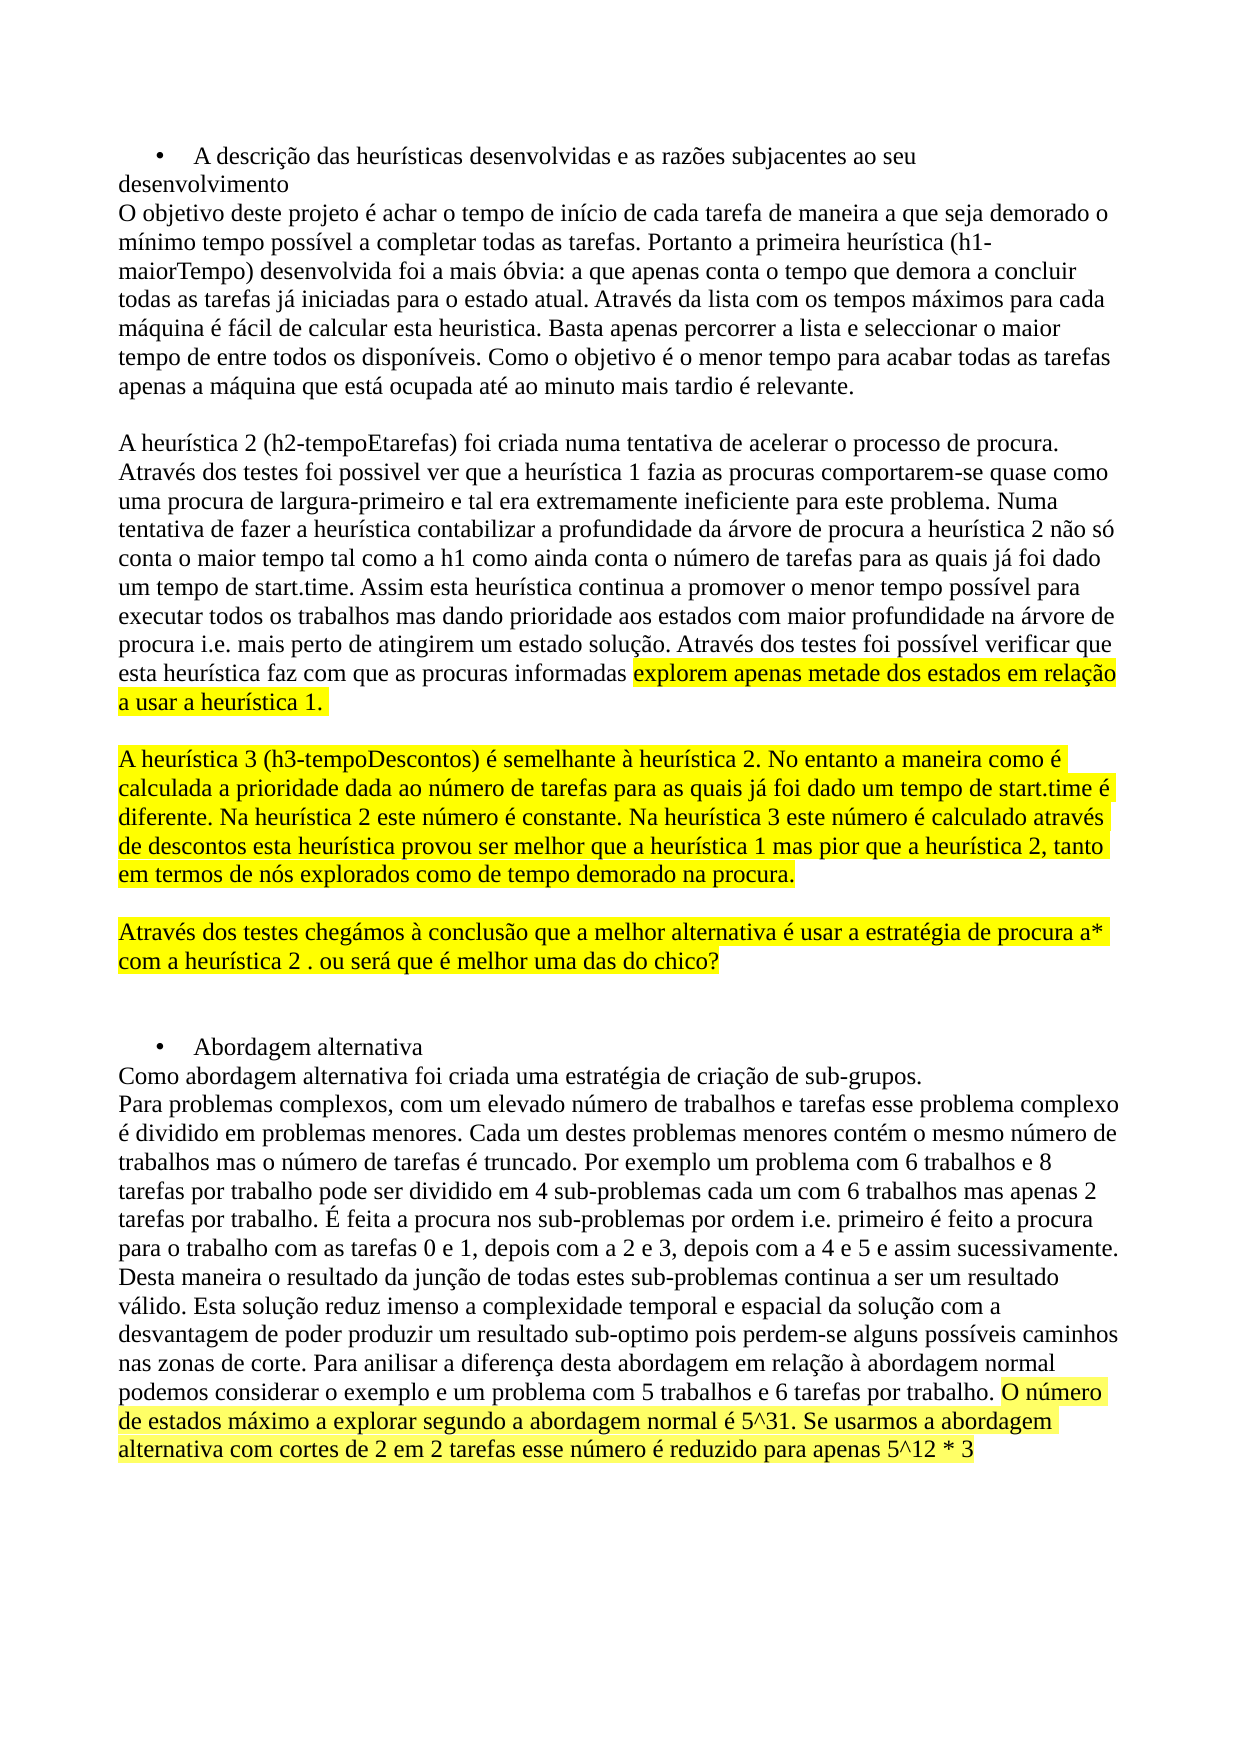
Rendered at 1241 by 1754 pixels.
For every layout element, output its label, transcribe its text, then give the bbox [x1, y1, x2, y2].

text Como abordagem alternativa foi criada uma estratégia de criação de sub-grupos. Para problemas complexos, com um elevado número de trabalhos e tarefas esse problema complexo é dividido em problemas menores. Cada um destes problemas menores contém o mesmo número de trabalhos mas o número de tarefas é truncado. Por exemplo um problema com 6 trabalhos e 8 tarefas por trabalho pode ser dividido em 4 sub-problemas cada um com 6 trabalhos mas apenas 2 tarefas por trabalho. É feita a procura nos sub-problemas por ordem i.e. primeiro é feito a procura para o trabalho com as tarefas 0 e 1, depois com a 2 e 3, depois com a 4 e 5 e assim sucessivamente. Desta maneira o resultado da junção de todas estes sub-problemas continua a ser um resultado válido. Esta solução reduz imenso a complexidade temporal e espacial da solução com a desvantagem de poder produzir um resultado sub-optimo pois perdem-se alguns possíveis caminhos nas zonas de corte. Para anilisar a diferença desta abordagem em relação à abordagem normal podemos considerar o exemplo e um problema com 5 trabalhos e 6 tarefas por trabalho. O número de estados máximo a explorar segundo a abordagem normal é 5^31. Se usarmos a abordagem alternativa com cortes de 2 em 2 tarefas esse número é reduzido para apenas 5^12 * 3 [118, 1061, 1122, 1463]
text desenvolvimento [118, 169, 1122, 198]
text Através dos testes chegámos à conclusão que a melhor alternativa é usar a estratégia de procura a* com a heurística 2 . ou será que é melhor uma das do chico? [118, 917, 1122, 974]
text O objetivo deste projeto é achar o tempo de início de cada tarefa de maneira a que seja demorado o mínimo tempo possível a completar todas as tarefas. Portanto a primeira heurística (h1-maiorTempo) desenvolvida foi a mais óbvia: a que apenas conta o tempo que demora a concluir todas as tarefas já iniciadas para o estado atual. Através da lista com os tempos máximos para cada máquina é fácil de calcular esta heuristica. Basta apenas percorrer a lista e seleccionar o maior tempo de entre todos os disponíveis. Como o objetivo é o menor tempo para acabar todas as tarefas apenas a máquina que está ocupada até ao minuto mais tardio é relevante. [118, 198, 1122, 399]
list Abordagem alternativa [156, 1032, 1122, 1061]
text A heurística 2 (h2-tempoEtarefas) foi criada numa tentativa de acelerar o processo de procura. Através dos testes foi possivel ver que a heurística 1 fazia as procuras comportarem-se quase como uma procura de largura-primeiro e tal era extremamente ineficiente para este problema. Numa tentativa de fazer a heurística contabilizar a profundidade da árvore de procura a heurística 2 não só conta o maior tempo tal como a h1 como ainda conta o número de tarefas para as quais já foi dado um tempo de start.time. Assim esta heurística continua a promover o menor tempo possível para executar todos os trabalhos mas dando prioridade aos estados com maior profundidade na árvore de procura i.e. mais perto de atingirem um estado solução. Através dos testes foi possível verificar que esta heurística faz com que as procuras informadas explorem apenas metade dos estados em relação a usar a heurística 1. [118, 399, 1122, 716]
list A descrição das heurísticas desenvolvidas e as razões subjacentes ao seu [156, 141, 1122, 169]
text A heurística 3 (h3-tempoDescontos) é semelhante à heurística 2. No entanto a maneira como é calculada a prioridade dada ao número de tarefas para as quais já foi dado um tempo de start.time é diferente. Na heurística 2 este número é constante. Na heurística 3 este número é calculado através de descontos esta heurística provou ser melhor que a heurística 1 mas pior que a heurística 2, tanto em termos de nós explorados como de tempo demorado na procura. [118, 744, 1122, 888]
